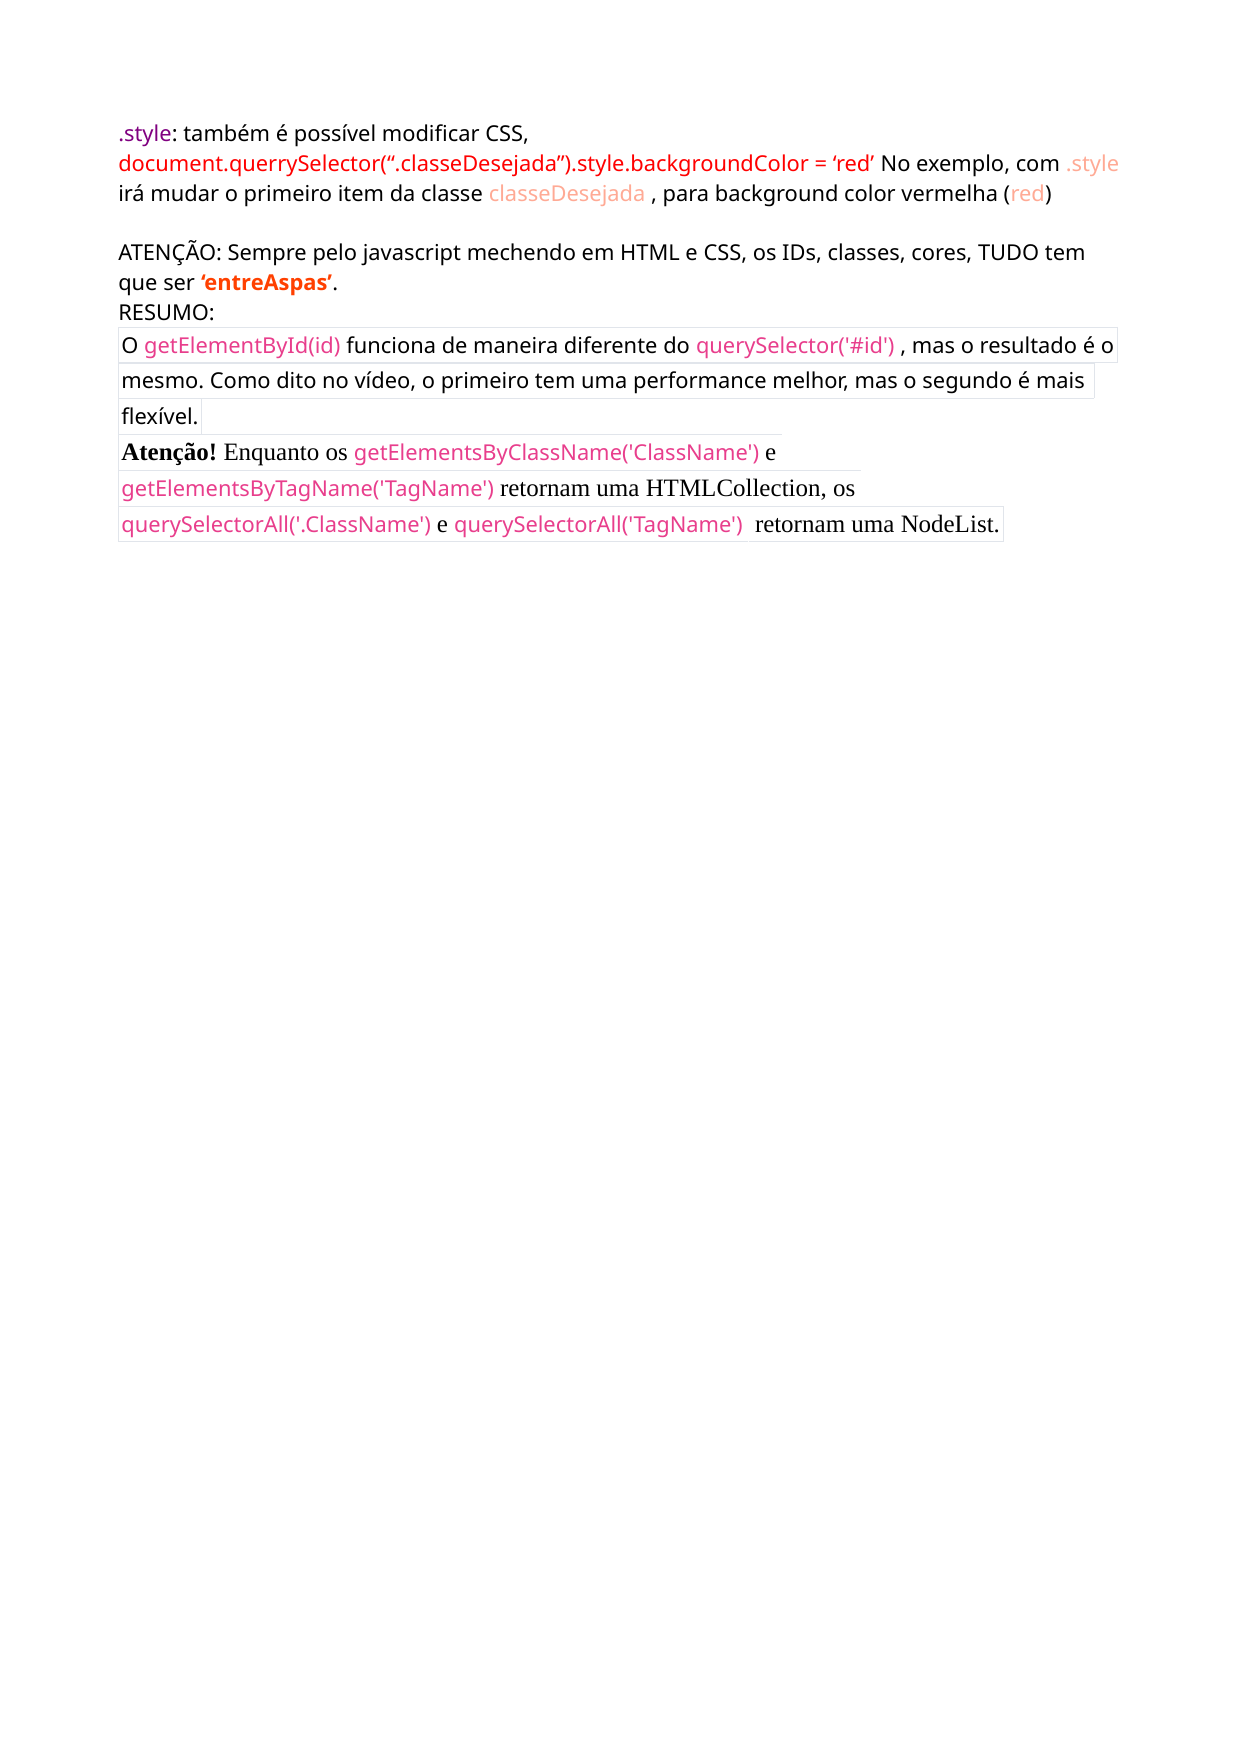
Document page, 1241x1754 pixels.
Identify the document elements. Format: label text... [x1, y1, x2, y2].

text O getElementById(id) funciona de maneira diferente do querySelector('#id') , mas o resultado é o mesmo. Como dito no vídeo, o primeiro tem uma performance melhor, mas o segundo é mais flexível. [119, 327, 1122, 434]
text Atenção! Enquanto os getElementsByClassName('ClassName') e getElementsByTagName('TagName') retornam uma HTMLCollection, os querySelectorAll('.ClassName') e querySelectorAll('TagName') retornam uma NodeList. [119, 434, 1122, 542]
text RESUMO: [118, 297, 1122, 327]
text ATENÇÃO: Sempre pelo javascript mechendo em HTML e CSS, os IDs, classes, cores, TUDO tem que ser ‘entreAspas’. [118, 237, 1122, 297]
text .style: também é possível modificar CSS, document.querrySelector(“.classeDesejada”).style.backgroundColor = ‘red’ No exemplo, com .style irá mudar o primeiro item da classe classeDesejada , para background color vermelha (red) [118, 118, 1122, 207]
